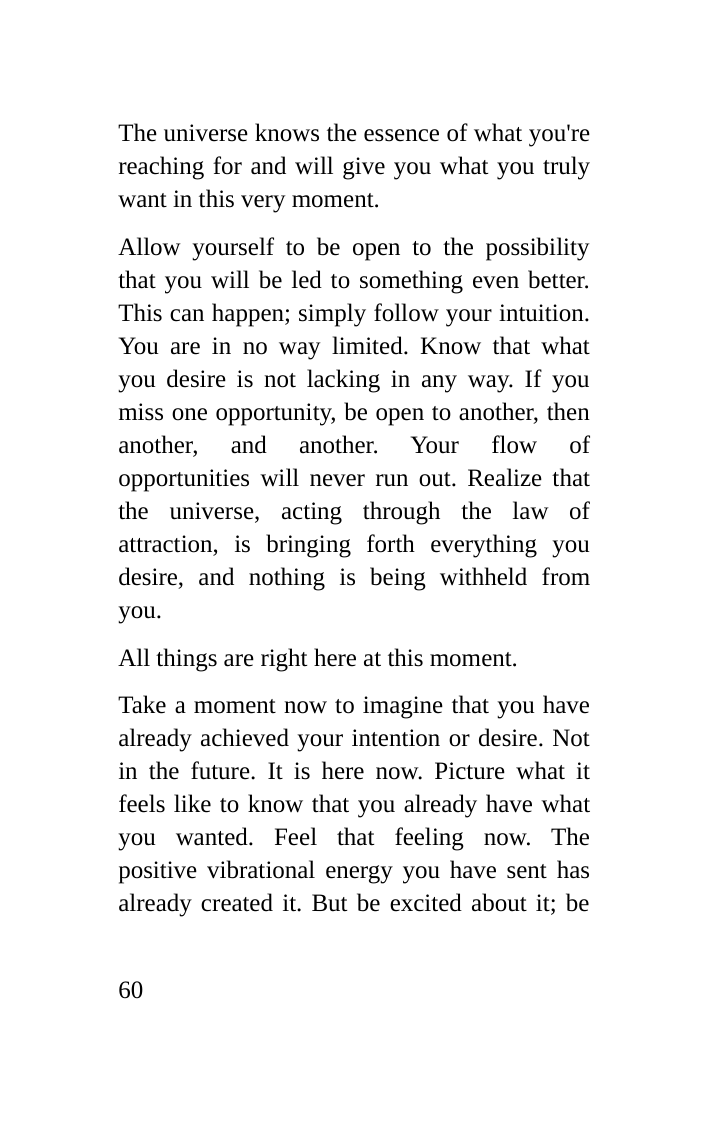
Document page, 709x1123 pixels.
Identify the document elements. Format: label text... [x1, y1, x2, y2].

text All things are right here at this moment. [118, 643, 591, 671]
text The universe knows the essence of what you're reaching for and will give you what you truly want in this very moment. [118, 118, 591, 213]
text Take a moment now to imagine that you have already achieved your intention or desire. Not in the future. It is here now. Picture what it feels like to know that you already have what you wanted. Feel that feeling now. The positive vibrational energy you have sent has already created it. But be excited about it; be [118, 690, 591, 917]
text Allow yourself to be open to the possibility that you will be led to something even better. This can happen; simply follow your intuition. You are in no way limited. Know that what you desire is not lacking in any way. If you miss one opportunity, be open to another, then another, and another. Your flow of opportunities will never run out. Realize that the universe, acting through the law of attraction, is bringing forth everything you desire, and nothing is being withheld from you. [118, 232, 591, 624]
